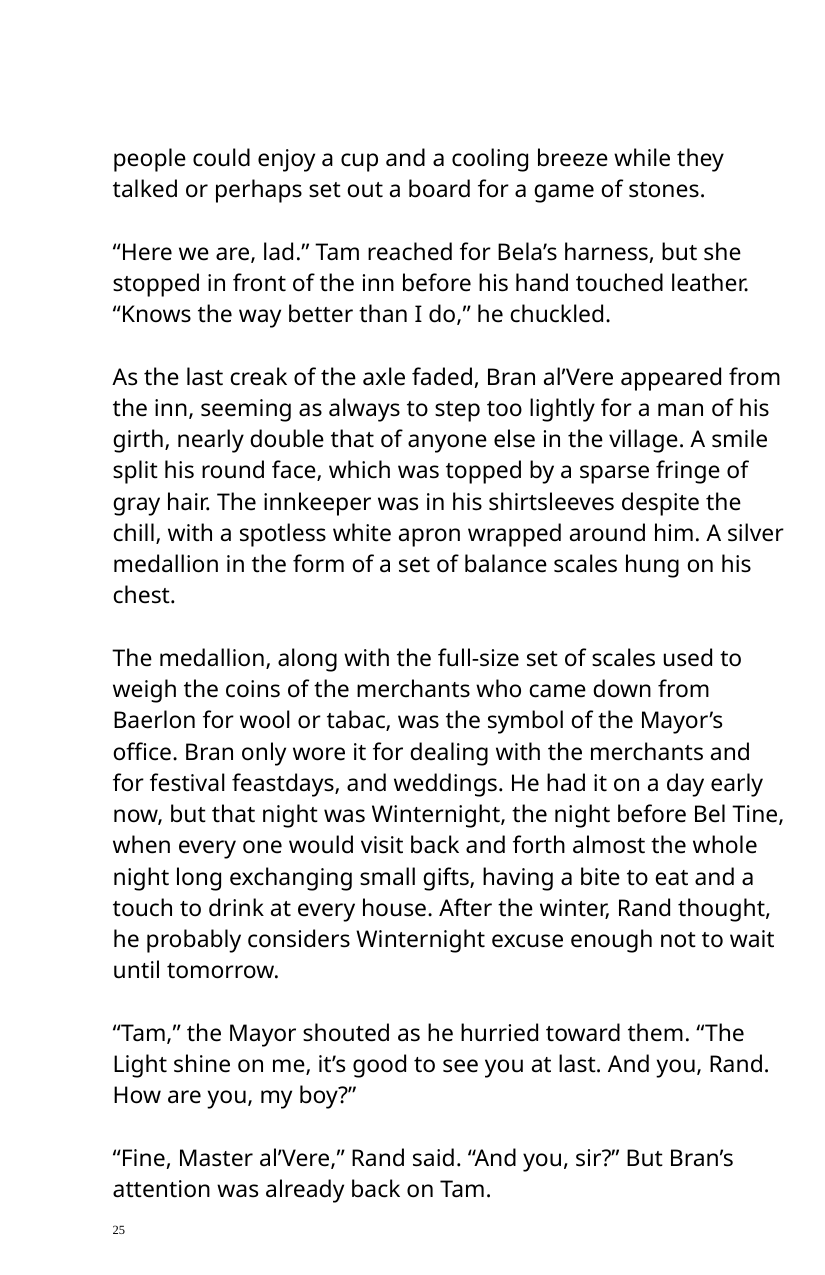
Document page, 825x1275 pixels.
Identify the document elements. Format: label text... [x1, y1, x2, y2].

text “Here we are, lad.” Tam reached for Bela’s harness, but she stopped in front of the inn before his hand touched leather. “Knows the way better than I do,” he chuckled. [112, 236, 787, 329]
text The medallion, along with the full-size set of scales used to weigh the coins of the merchants who came down from Baerlon for wool or tabac, was the symbol of the Mayor’s office. Bran only wore it for dealing with the merchants and for festival feastdays, and weddings. He had it on a day early now, but that night was Winternight, the night before Bel Tine, when every one would visit back and forth almost the whole night long exchanging small gifts, having a bite to eat and a touch to drink at every house. After the winter, Rand thought, he probably considers Winternight excuse enough not to wait until tomorrow. [112, 642, 787, 986]
text people could enjoy a cup and a cooling breeze while they talked or perhaps set out a board for a game of stones. [112, 142, 787, 204]
text As the last creak of the axle faded, Bran al’Vere appeared from the inn, seeming as always to step too lightly for a man of his girth, nearly double that of anyone else in the village. A smile split his round face, which was topped by a sparse fringe of gray hair. The innkeeper was in his shirtsleeves despite the chill, with a spotless white apron wrapped around him. A silver medallion in the form of a set of balance scales hung on his chest. [112, 361, 787, 611]
text “Fine, Master al’Vere,” Rand said. “And you, sir?” But Bran’s attention was already back on Tam. [112, 1142, 787, 1204]
text “Tam,” the Mayor shouted as he hurried toward them. “The Light shine on me, it’s good to see you at last. And you, Rand. How are you, my boy?” [112, 1017, 787, 1111]
